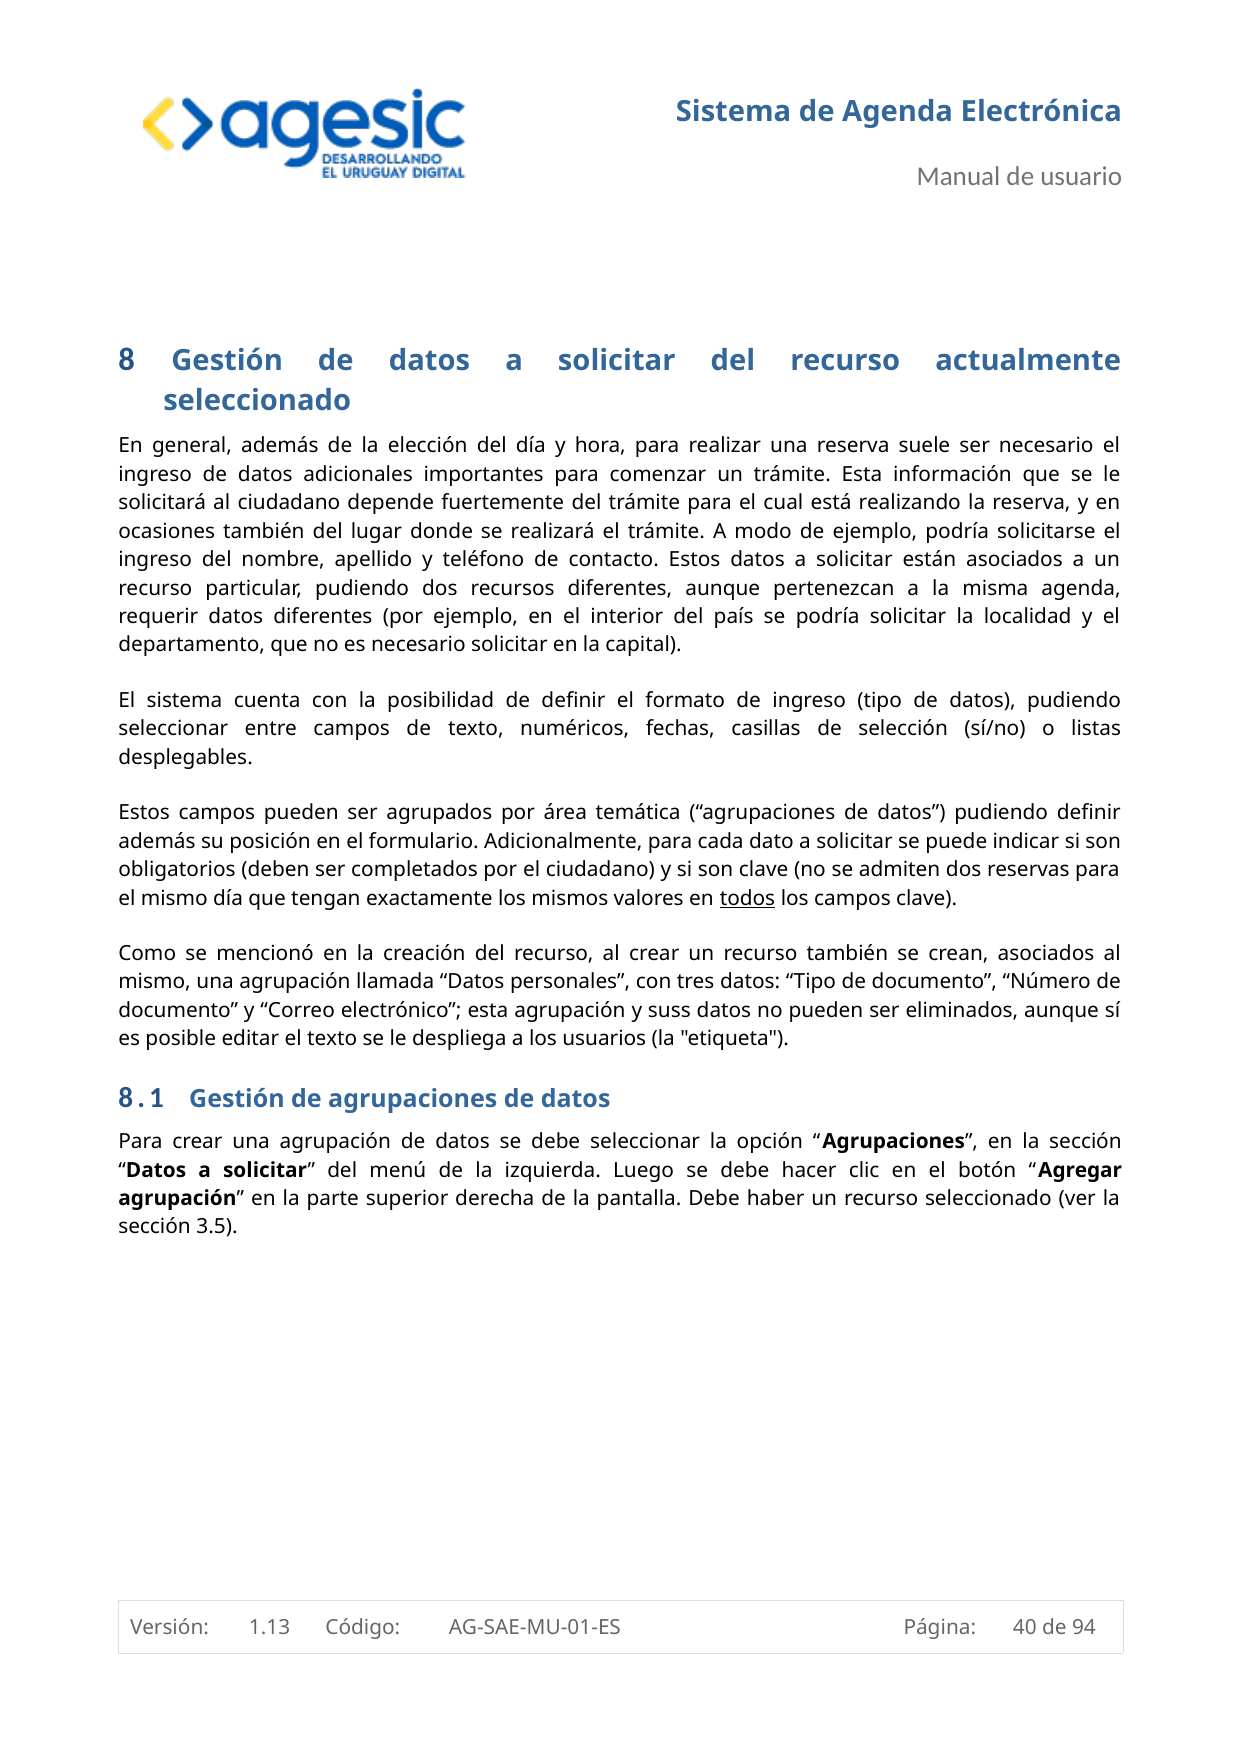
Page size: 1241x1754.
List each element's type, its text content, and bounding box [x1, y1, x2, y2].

text Como se mencionó en la creación del recurso, al crear un recurso también se crean, asociados al mismo, una agrupación llamada “Datos personales”, con tres datos: “Tipo de documento”, “Número de documento” y “Correo electrónico”; esta agrupación y suss datos no pueden ser eliminados, aunque sí es posible editar el texto se le despliega a los usuarios (la "etiqueta"). [118, 938, 1122, 1052]
picture [142, 88, 466, 178]
subtitle Gestión de agrupaciones de datos [118, 1079, 1122, 1114]
subtitle Gestión de datos a solicitar del recurso actualmente seleccionado [118, 339, 1122, 418]
text Para crear una agrupación de datos se debe seleccionar la opción “Agrupaciones”, en la sección “Datos a solicitar” del menú de la izquierda. Luego se debe hacer clic en el botón “Agregar agrupación” en la parte superior derecha de la pantalla. Debe haber un recurso seleccionado (ver la sección 3.5). [118, 1126, 1122, 1240]
text En general, además de la elección del día y hora, para realizar una reserva suele ser necesario el ingreso de datos adicionales importantes para comenzar un trámite. Esta información que se le solicitará al ciudadano depende fuertemente del trámite para el cual está realizando la reserva, y en ocasiones también del lugar donde se realizará el trámite. A modo de ejemplo, podría solicitarse el ingreso del nombre, apellido y teléfono de contacto. Estos datos a solicitar están asociados a un recurso particular, pudiendo dos recursos diferentes, aunque pertenezcan a la misma agenda, requerir datos diferentes (por ejemplo, en el interior del país se podría solicitar la localidad y el departamento, que no es necesario solicitar en la capital). [118, 431, 1122, 658]
text El sistema cuenta con la posibilidad de definir el formato de ingreso (tipo de datos), pudiendo seleccionar entre campos de texto, numéricos, fechas, casillas de selección (sí/no) o listas desplegables. [118, 685, 1122, 770]
text Estos campos pueden ser agrupados por área temática (“agrupaciones de datos”) pudiendo definir además su posición en el formulario. Adicionalmente, para cada dato a solicitar se puede indicar si son obligatorios (deben ser completados por el ciudadano) y si son clave (no se admiten dos reservas para el mismo día que tengan exactamente los mismos valores en todos los campos clave). [118, 797, 1122, 911]
